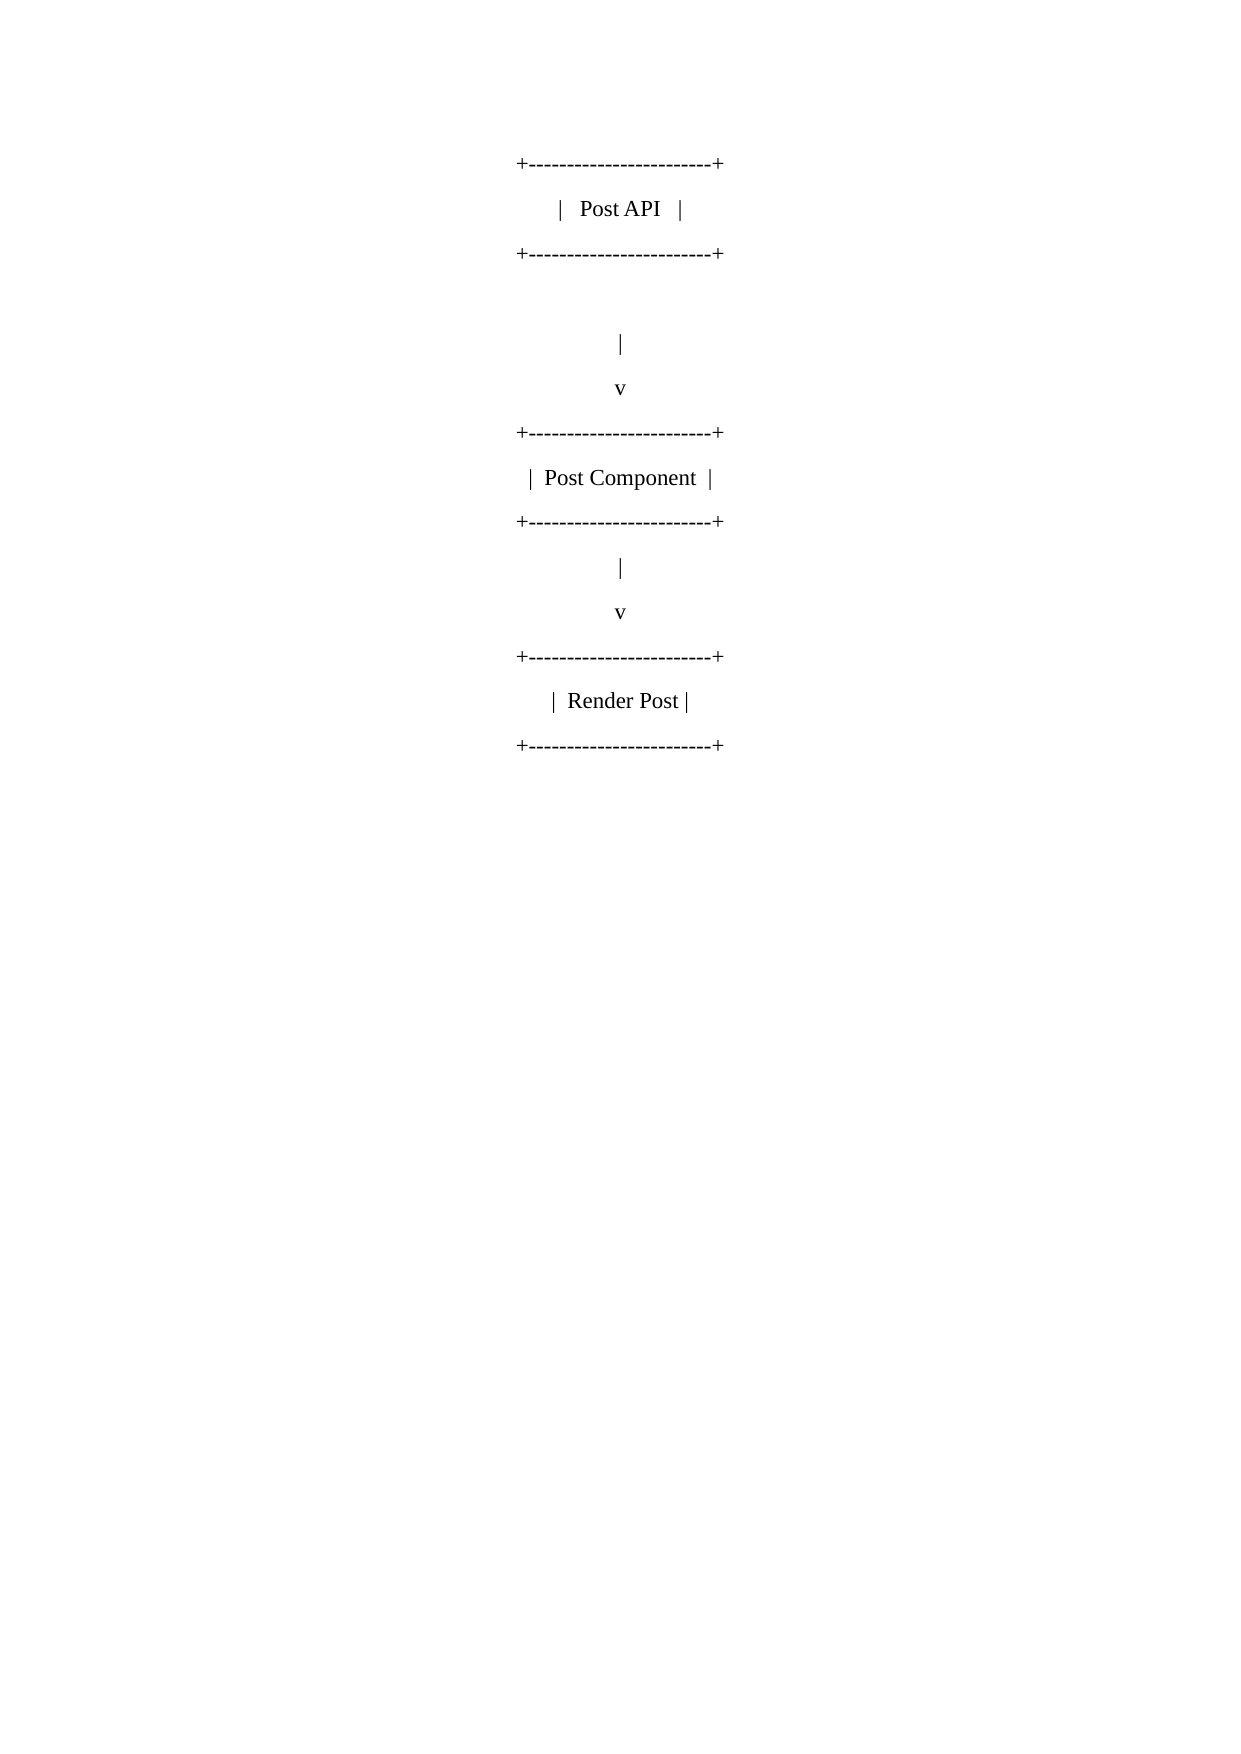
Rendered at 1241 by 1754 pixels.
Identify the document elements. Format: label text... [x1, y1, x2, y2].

text | [150, 329, 1090, 356]
text | Post API | [150, 195, 1090, 221]
text +------------------------+ [150, 419, 1090, 445]
text +------------------------+ [150, 150, 1090, 176]
text | Render Post | [150, 687, 1090, 714]
text | [150, 553, 1090, 579]
text v [150, 598, 1090, 624]
text | Post Component | [150, 463, 1090, 490]
text v [150, 374, 1090, 400]
text +------------------------+ [150, 643, 1090, 669]
text +------------------------+ [150, 508, 1090, 535]
text +------------------------+ [150, 732, 1090, 759]
text +------------------------+ [150, 239, 1090, 266]
